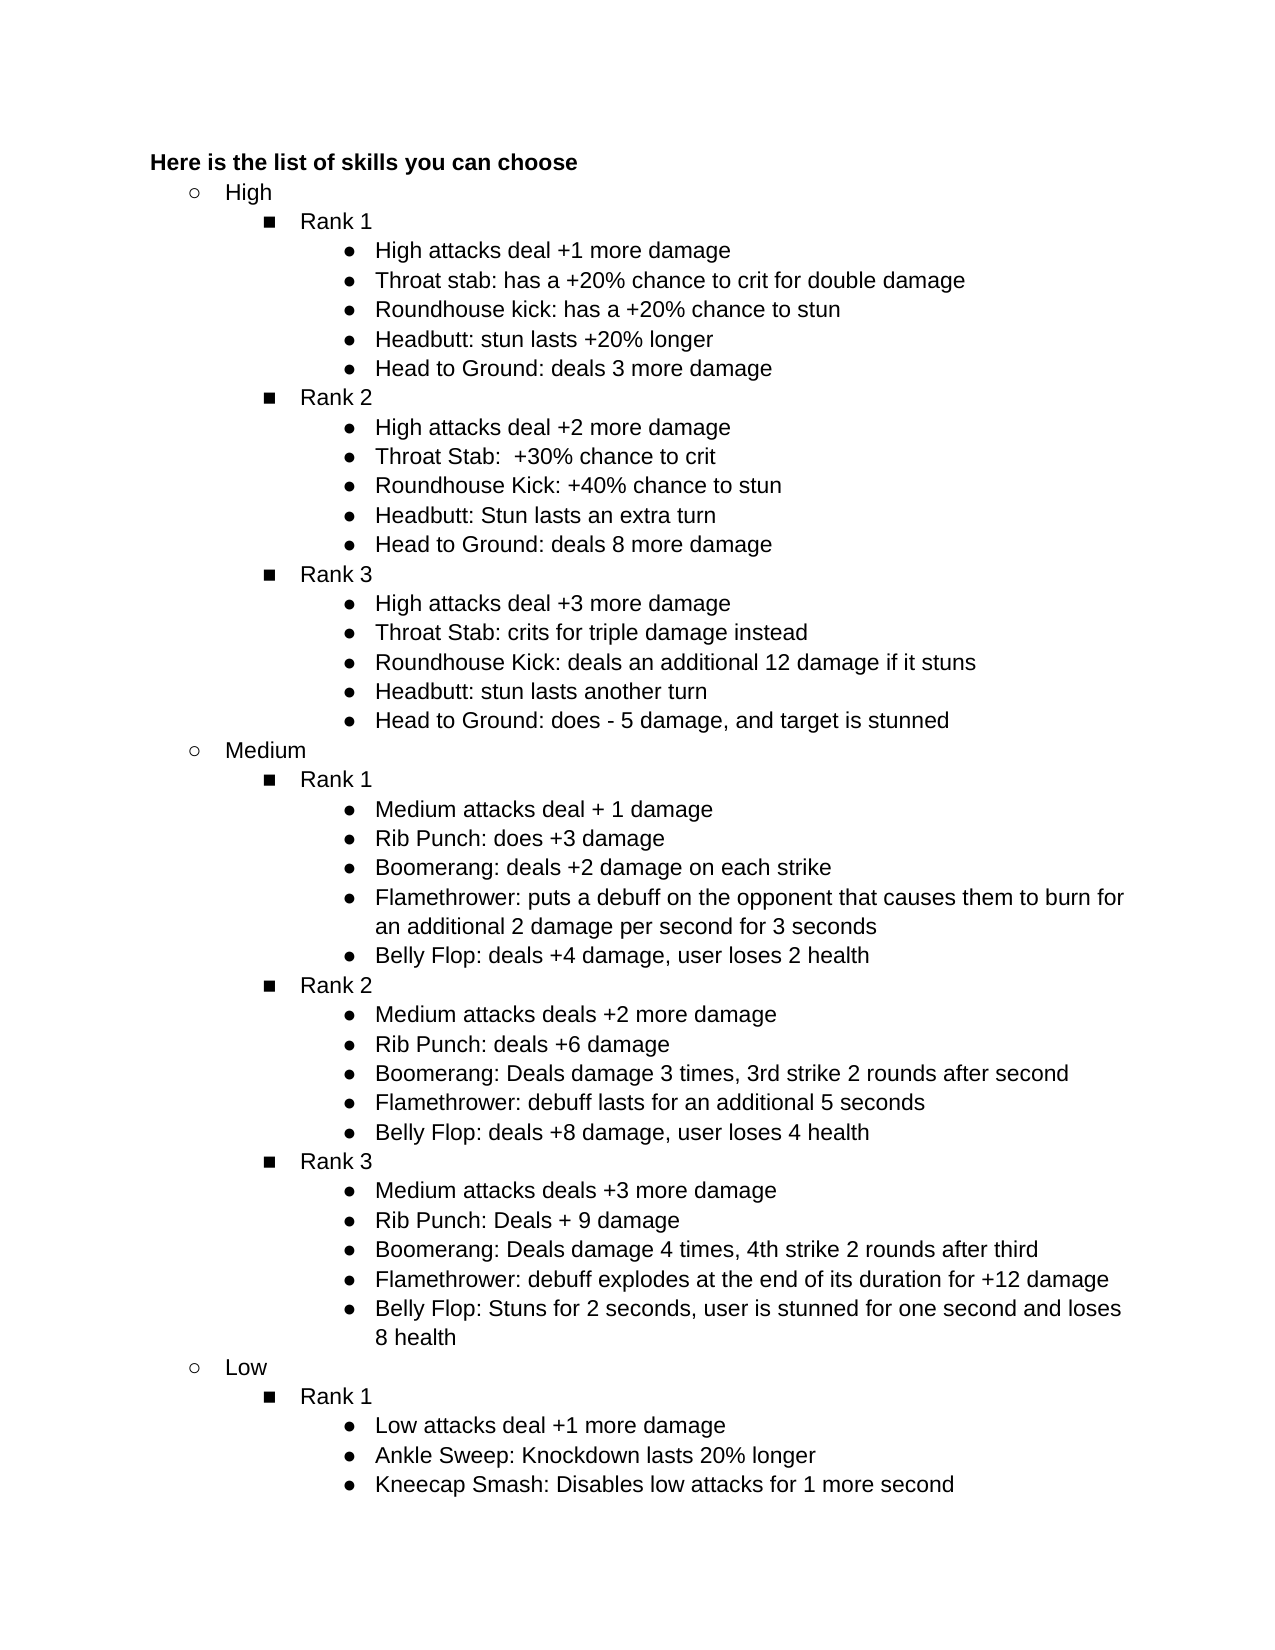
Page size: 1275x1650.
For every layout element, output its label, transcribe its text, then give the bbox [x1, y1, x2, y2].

list High attacks deal +3 more damage [150, 591, 1125, 616]
list Rank 1 [262, 209, 1125, 234]
list Head to Ground: deals 8 more damage [150, 532, 1125, 557]
list Medium attacks deal + 1 damage [150, 796, 1125, 822]
list Boomerang: Deals damage 4 times, 4th strike 2 rounds after third [150, 1237, 1125, 1262]
list Belly Flop: deals +8 damage, user loses 4 health [150, 1119, 1125, 1145]
list Low [187, 1354, 1125, 1380]
list Flamethrower: puts a debuff on the opponent that causes them to burn for an additional 2 damage per second for 3 seconds [150, 884, 1125, 939]
list Head to Ground: deals 3 more damage [150, 356, 1125, 381]
list Low attacks deal +1 more damage [150, 1413, 1125, 1439]
list Belly Flop: Stuns for 2 seconds, user is stunned for one second and loses 8 health [150, 1296, 1125, 1351]
list Ankle Sweep: Knockdown lasts 20% longer [150, 1442, 1125, 1468]
list Roundhouse Kick: deals an additional 12 damage if it stuns [150, 649, 1125, 675]
list High [187, 179, 1125, 205]
list Rank 2 [262, 972, 1125, 998]
list Medium [187, 737, 1125, 763]
list Rank 1 [262, 767, 1125, 792]
list Rank 2 [262, 385, 1125, 411]
list Rib Punch: deals +6 damage [150, 1031, 1125, 1057]
list Head to Ground: does - 5 damage, and target is stunned [150, 708, 1125, 734]
text Here is the list of skills you can choose [150, 150, 1125, 176]
list Rib Punch: Deals + 9 damage [150, 1207, 1125, 1233]
list Rib Punch: does +3 damage [150, 826, 1125, 851]
list Throat Stab: +30% chance to crit [150, 444, 1125, 469]
list Headbutt: stun lasts another turn [150, 679, 1125, 704]
list Headbutt: Stun lasts an extra turn [150, 502, 1125, 528]
list Boomerang: deals +2 damage on each strike [150, 855, 1125, 881]
list Medium attacks deals +2 more damage [150, 1002, 1125, 1027]
list Throat stab: has a +20% chance to crit for double damage [150, 267, 1125, 293]
list Rank 3 [262, 561, 1125, 587]
list Headbutt: stun lasts +20% longer [150, 326, 1125, 352]
list Belly Flop: deals +4 damage, user loses 2 health [150, 943, 1125, 969]
list Roundhouse kick: has a +20% chance to stun [150, 297, 1125, 322]
list High attacks deal +2 more damage [150, 414, 1125, 440]
list Flamethrower: debuff lasts for an additional 5 seconds [150, 1090, 1125, 1116]
list Rank 3 [262, 1149, 1125, 1174]
list Roundhouse Kick: +40% chance to stun [150, 473, 1125, 499]
list Throat Stab: crits for triple damage instead [150, 620, 1125, 646]
list Rank 1 [262, 1384, 1125, 1409]
list High attacks deal +1 more damage [150, 238, 1125, 264]
list Kneecap Smash: Disables low attacks for 1 more second [150, 1472, 1125, 1497]
list Flamethrower: debuff explodes at the end of its duration for +12 damage [150, 1266, 1125, 1292]
list Boomerang: Deals damage 3 times, 3rd strike 2 rounds after second [150, 1061, 1125, 1086]
list Medium attacks deals +3 more damage [150, 1178, 1125, 1204]
